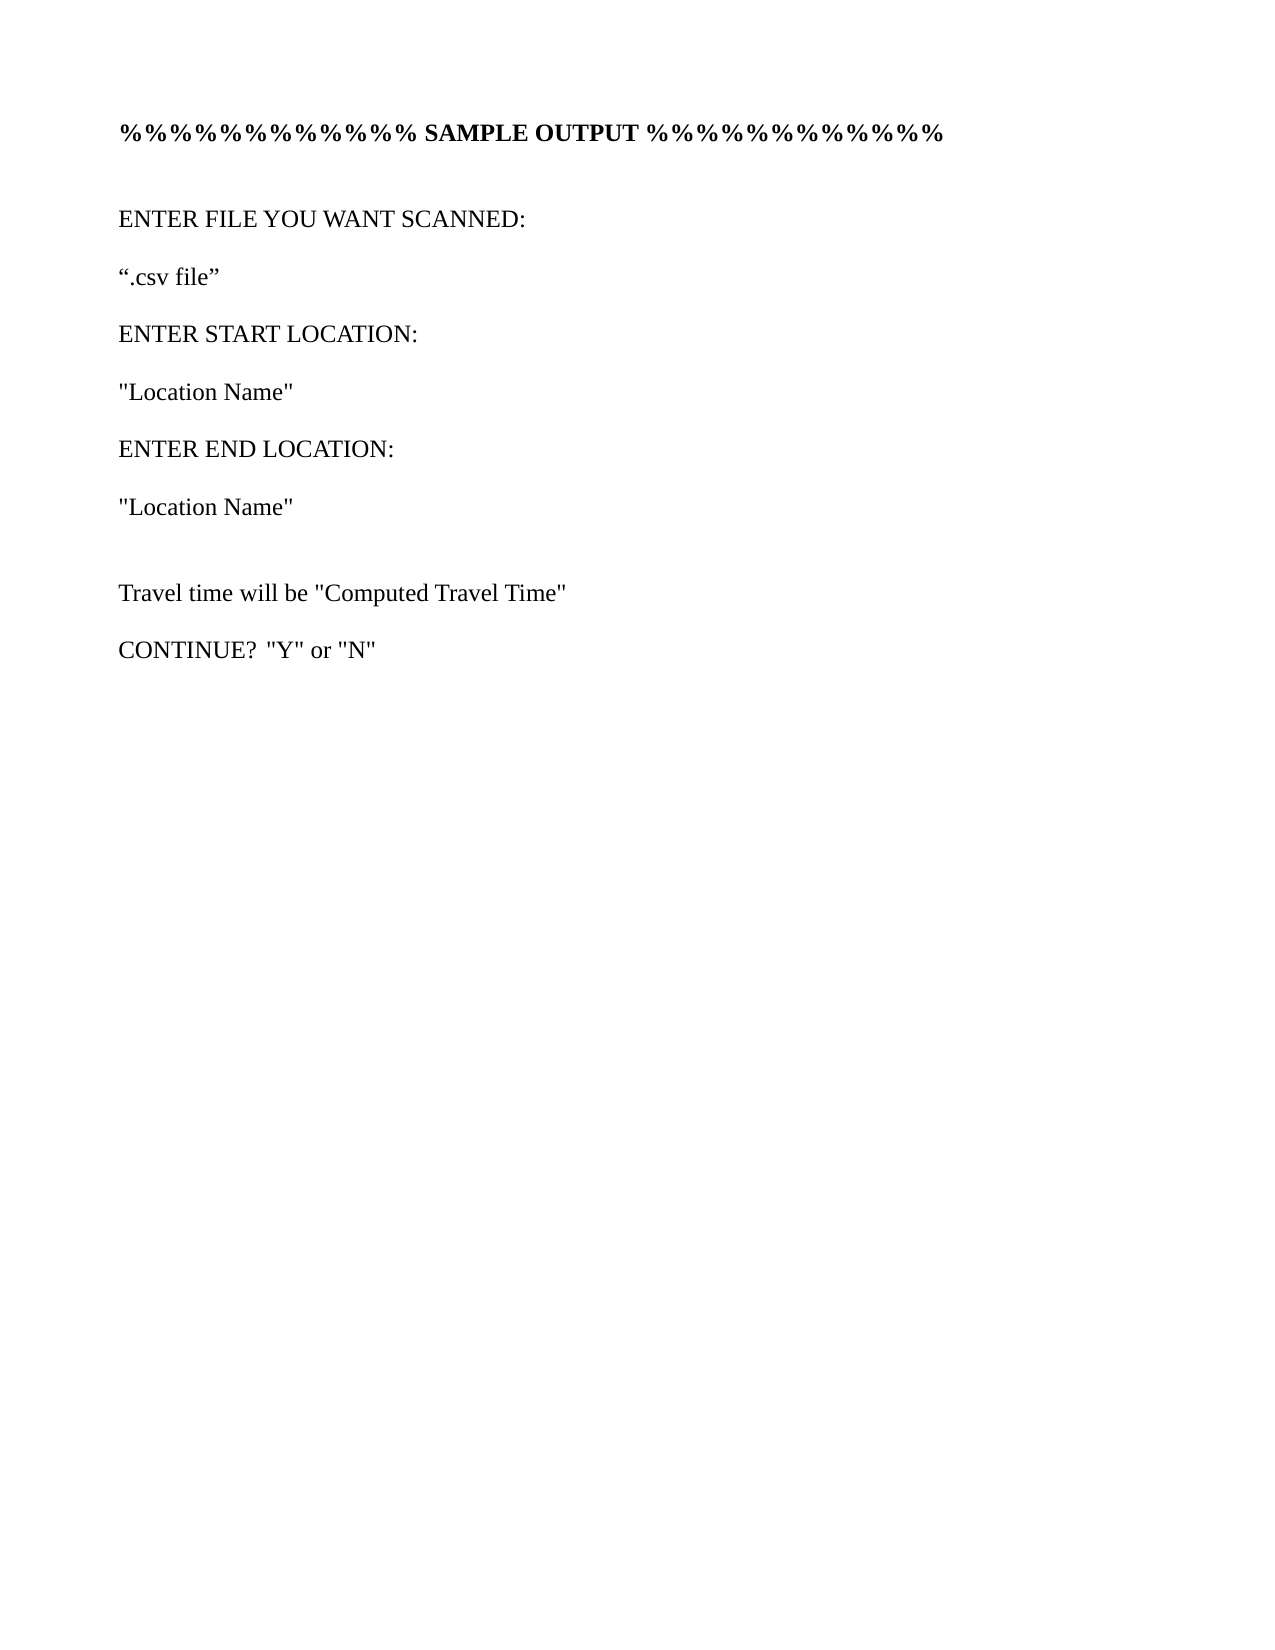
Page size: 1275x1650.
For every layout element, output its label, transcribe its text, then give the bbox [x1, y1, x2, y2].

text CONTINUE? "Y" or "N" [118, 636, 1157, 664]
text “.csv file” [118, 262, 1157, 291]
text "Location Name" [118, 492, 1157, 521]
text ENTER START LOCATION: [118, 319, 1157, 348]
text Travel time will be "Computed Travel Time" [118, 578, 1157, 607]
text "Location Name" [118, 377, 1157, 406]
text ENTER FILE YOU WANT SCANNED: [118, 204, 1157, 233]
text %%%%%%%%%%%% SAMPLE OUTPUT %%%%%%%%%%%% [118, 118, 1157, 147]
text ENTER END LOCATION: [118, 434, 1157, 463]
